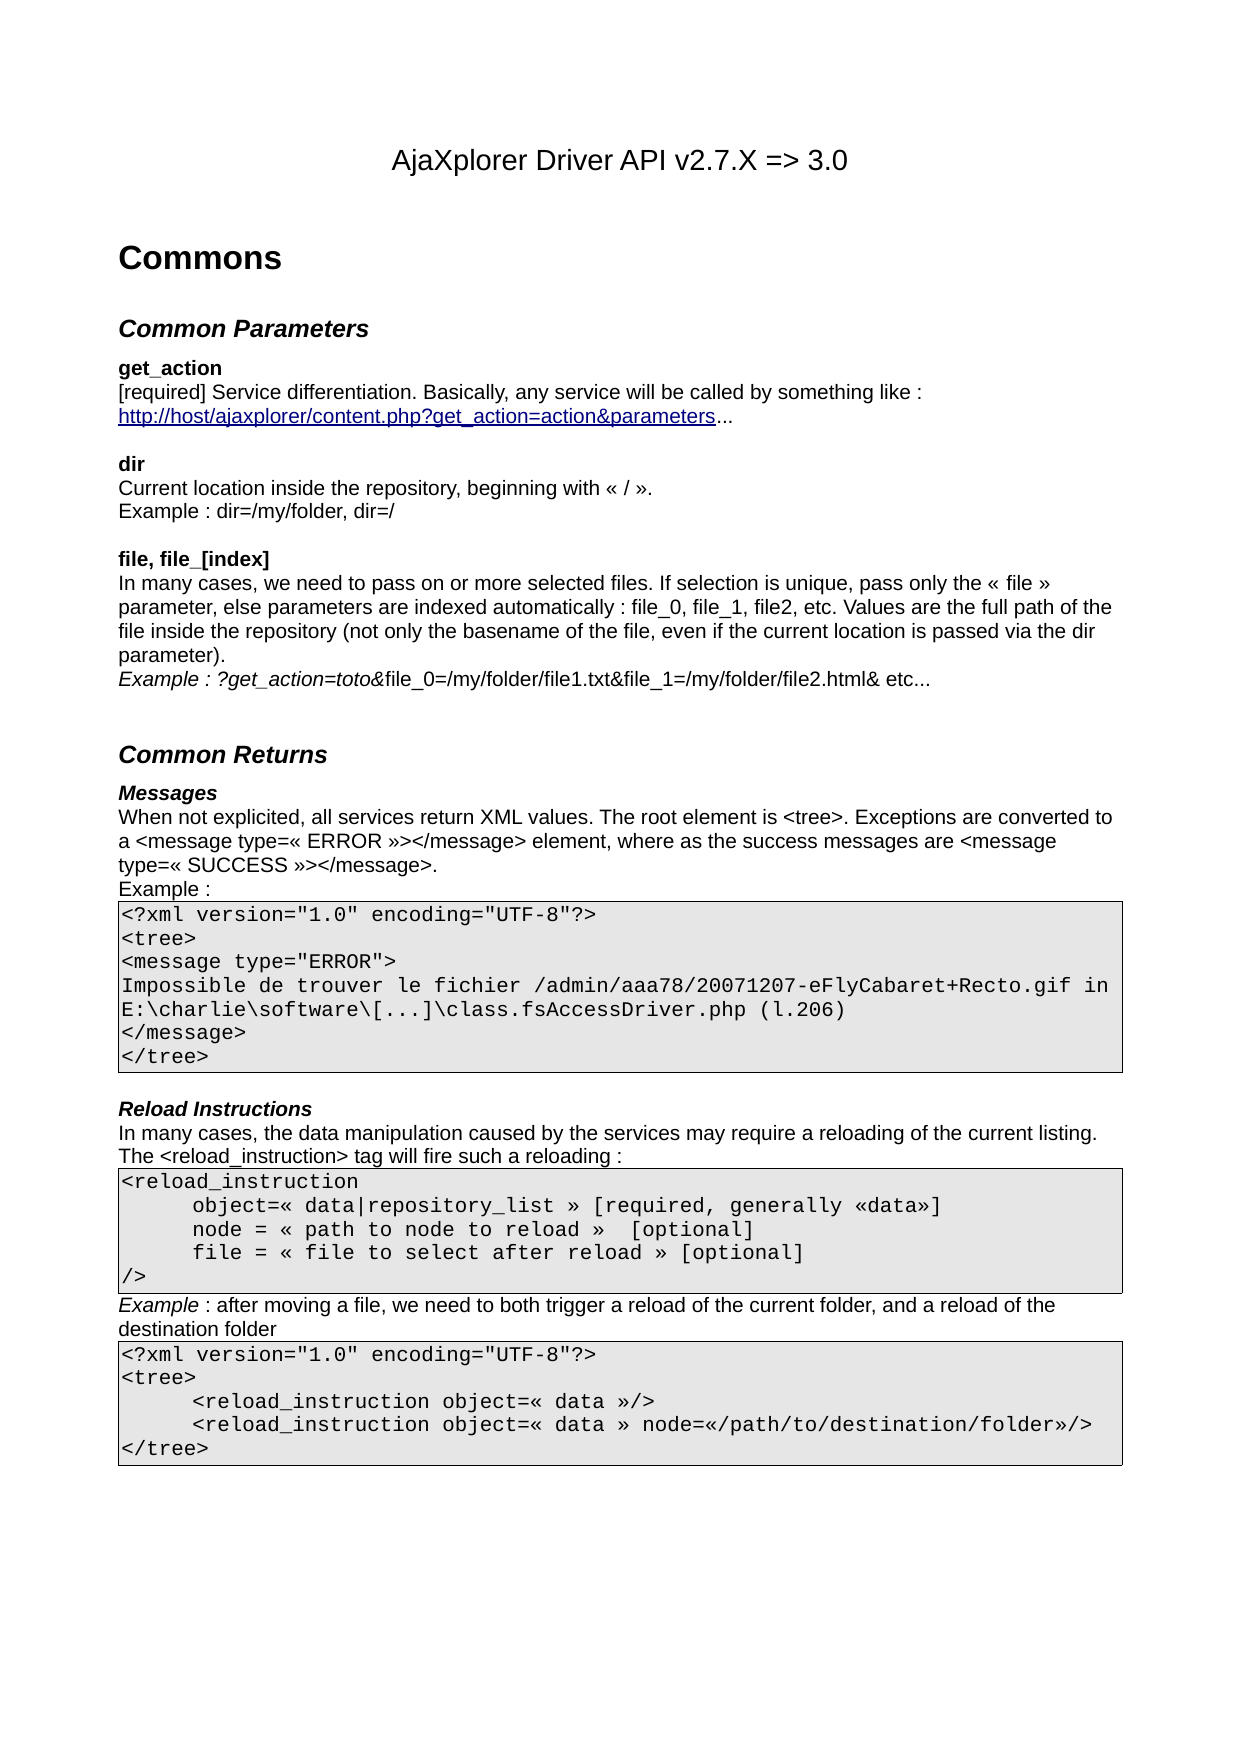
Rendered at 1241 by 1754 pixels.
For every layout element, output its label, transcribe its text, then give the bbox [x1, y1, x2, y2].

text <reload_instruction object=« data »/> [119, 1388, 1122, 1411]
text Example : ?get_action=toto&file_0=/my/folder/file1.txt&file_1=/my/folder/file2.html& etc... [118, 667, 1122, 691]
text </tree> [119, 1043, 1122, 1072]
text When not explicited, all services return XML values. The root element is <tree>. Exceptions are converted to a <message type=« ERROR »></message> element, where as the success messages are <message type=« SUCCESS »></message>. [118, 805, 1122, 877]
text Current location inside the repository, beginning with « / ». [118, 475, 1122, 499]
text </tree> [119, 1435, 1122, 1465]
text get_action [118, 356, 1122, 379]
text <reload_instruction [119, 1169, 1122, 1192]
text Example : [118, 877, 1122, 901]
subtitle Common Returns [118, 740, 1122, 769]
text <?xml version="1.0" encoding="UTF-8"?> <tree> [119, 1342, 1122, 1388]
text <reload_instruction object=« data » node=«/path/to/destination/folder»/> [119, 1411, 1122, 1435]
text [required] Service differentiation. Basically, any service will be called by something like : [118, 379, 1122, 403]
text Reload Instructions [118, 1096, 1122, 1120]
text http://host/ajaxplorer/content.php?get_action=action&parameters... [118, 403, 1122, 427]
text <?xml version="1.0" encoding="UTF-8"?> <tree> [119, 902, 1122, 948]
text Example : dir=/my/folder, dir=/ [118, 499, 1122, 523]
text In many cases, the data manipulation caused by the services may require a reloading of the current listing. The <reload_instruction> tag will fire such a reloading : [118, 1120, 1122, 1168]
text Example : after moving a file, we need to both trigger a reload of the current folder, and a reload of the destination folder [118, 1294, 1122, 1341]
text Impossible de trouver le fichier /admin/aaa78/20071207-eFlyCabaret+Recto.gif in E:\charlie\software\[...]\class.fsAccessDriver.php (l.206) [119, 972, 1122, 1019]
text dir [118, 451, 1122, 475]
text file = « file to select after reload » [optional] [119, 1239, 1122, 1263]
text </message> [119, 1019, 1122, 1043]
text file, file_[index] [118, 547, 1122, 571]
text In many cases, we need to pass on or more selected files. If selection is unique, pass only the « file » parameter, else parameters are indexed automatically : file_0, file_1, file2, etc. Values are the full path of the file inside the repository (not only the basename of the file, even if the current location is passed via the dir parameter). [118, 571, 1122, 667]
text Messages [118, 781, 1122, 805]
text node = « path to node to reload » [optional] [119, 1216, 1122, 1239]
subtitle Commons [118, 238, 1122, 277]
text /> [119, 1263, 1122, 1293]
subtitle AjaXplorer Driver API v2.7.X => 3.0 [118, 143, 1122, 177]
subtitle Common Parameters [118, 314, 1122, 343]
text <message type="ERROR"> [119, 948, 1122, 972]
text object=« data|repository_list » [required, generally «data»] [119, 1192, 1122, 1216]
